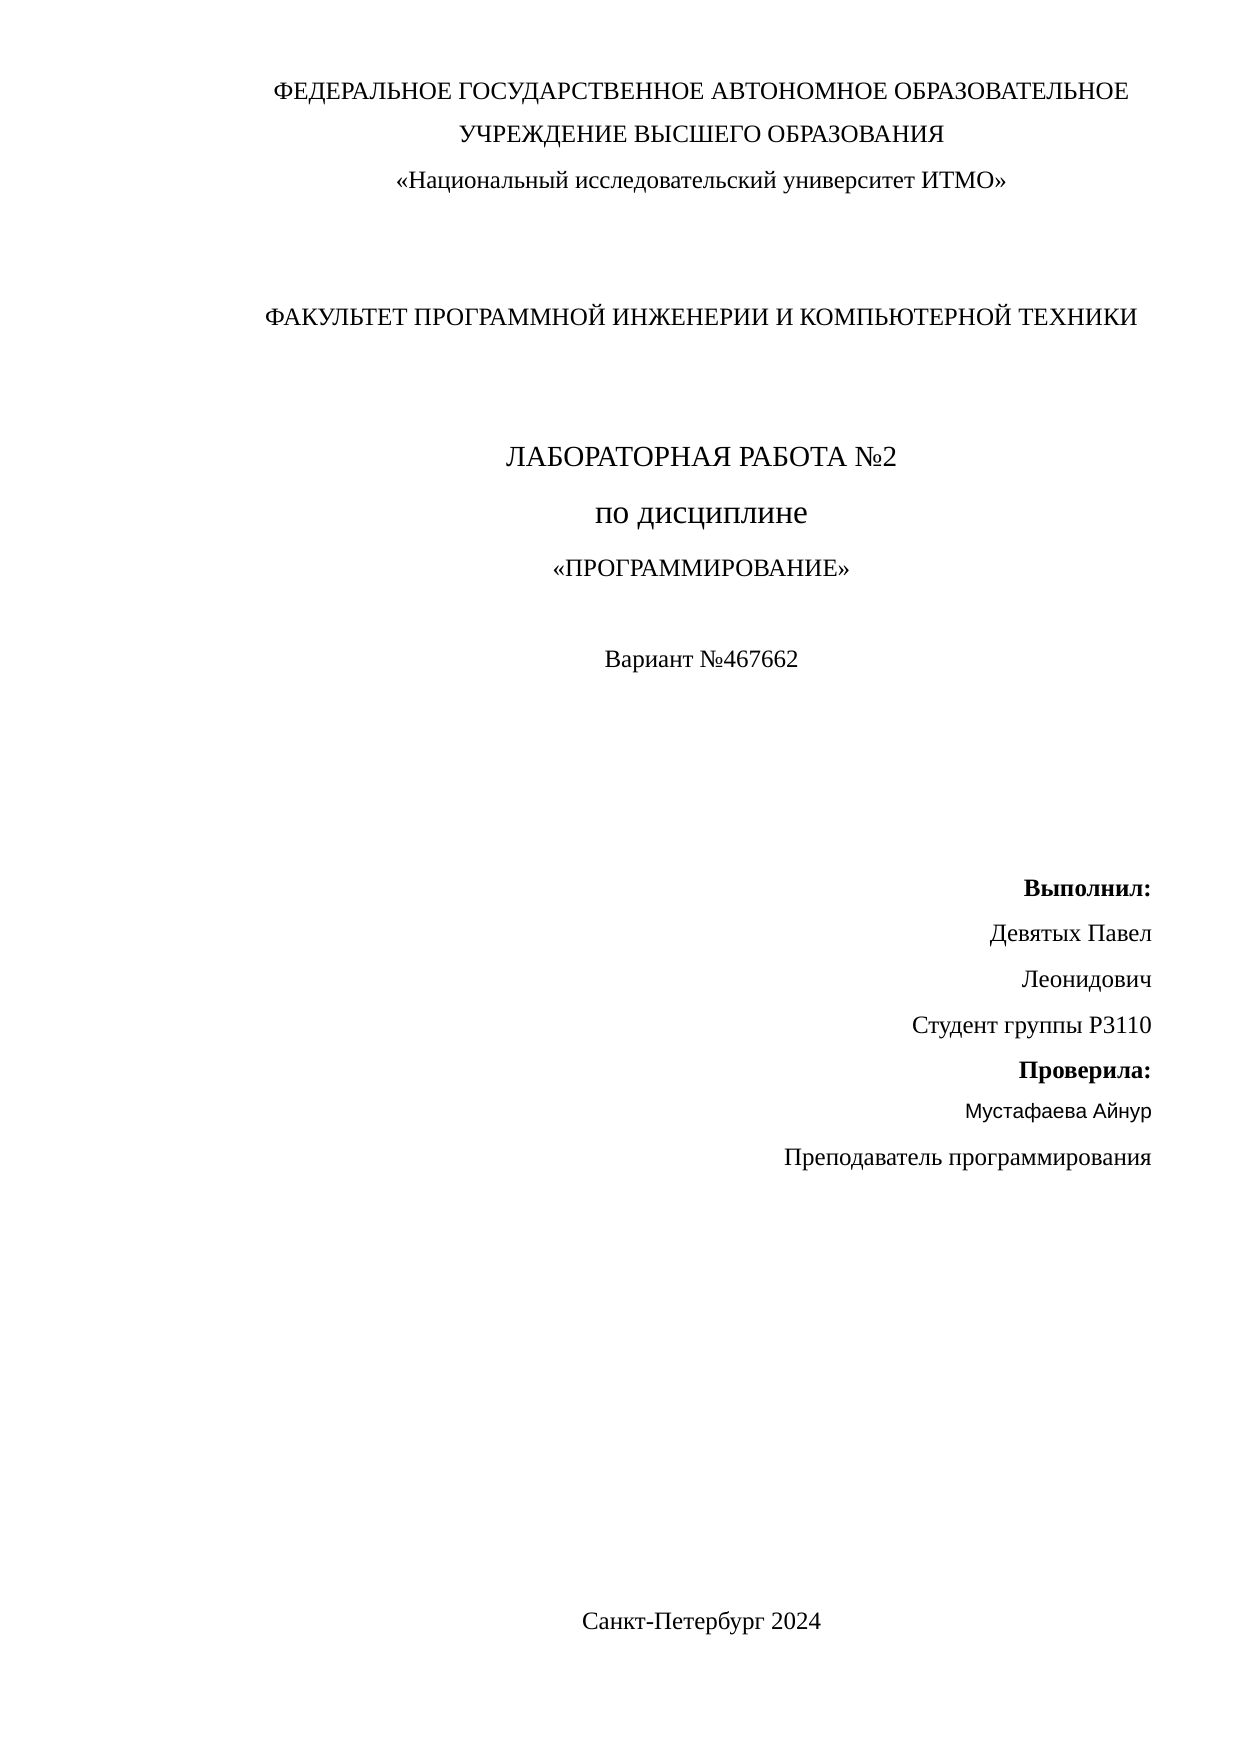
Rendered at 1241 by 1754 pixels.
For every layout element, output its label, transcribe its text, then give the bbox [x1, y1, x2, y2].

text Мустафаева Айнур [177, 1099, 1152, 1123]
text «ПРОГРАММИРОВАНИЕ» [251, 553, 1152, 581]
text Преподаватель программирования [251, 1142, 1152, 1171]
text ЛАБОРАТОРНАЯ РАБОТА №2 [251, 439, 1152, 473]
text Проверила: [251, 1056, 1152, 1084]
text ФАКУЛЬТЕТ ПРОГРАММНОЙ ИНЖЕНЕРИИ И КОМПЬЮТЕРНОЙ ТЕХНИКИ [251, 302, 1152, 331]
text ФЕДЕРАЛЬНОЕ ГОСУДАРСТВЕННОЕ АВТОНОМНОЕ ОБРАЗОВАТЕЛЬНОЕ УЧРЕЖДЕНИЕ ВЫСШЕГО ОБРАЗОВАНИЯ [251, 76, 1152, 148]
text Леонидович [251, 964, 1152, 993]
text по дисциплине [251, 492, 1152, 531]
text Студент группы P3110 [251, 1010, 1152, 1039]
text Выполнил: [251, 873, 1152, 901]
text «Национальный исследовательский университет ИТМО» [251, 165, 1152, 194]
text Вариант №467662 [251, 644, 1152, 673]
text Девятых Павел [251, 918, 1152, 947]
